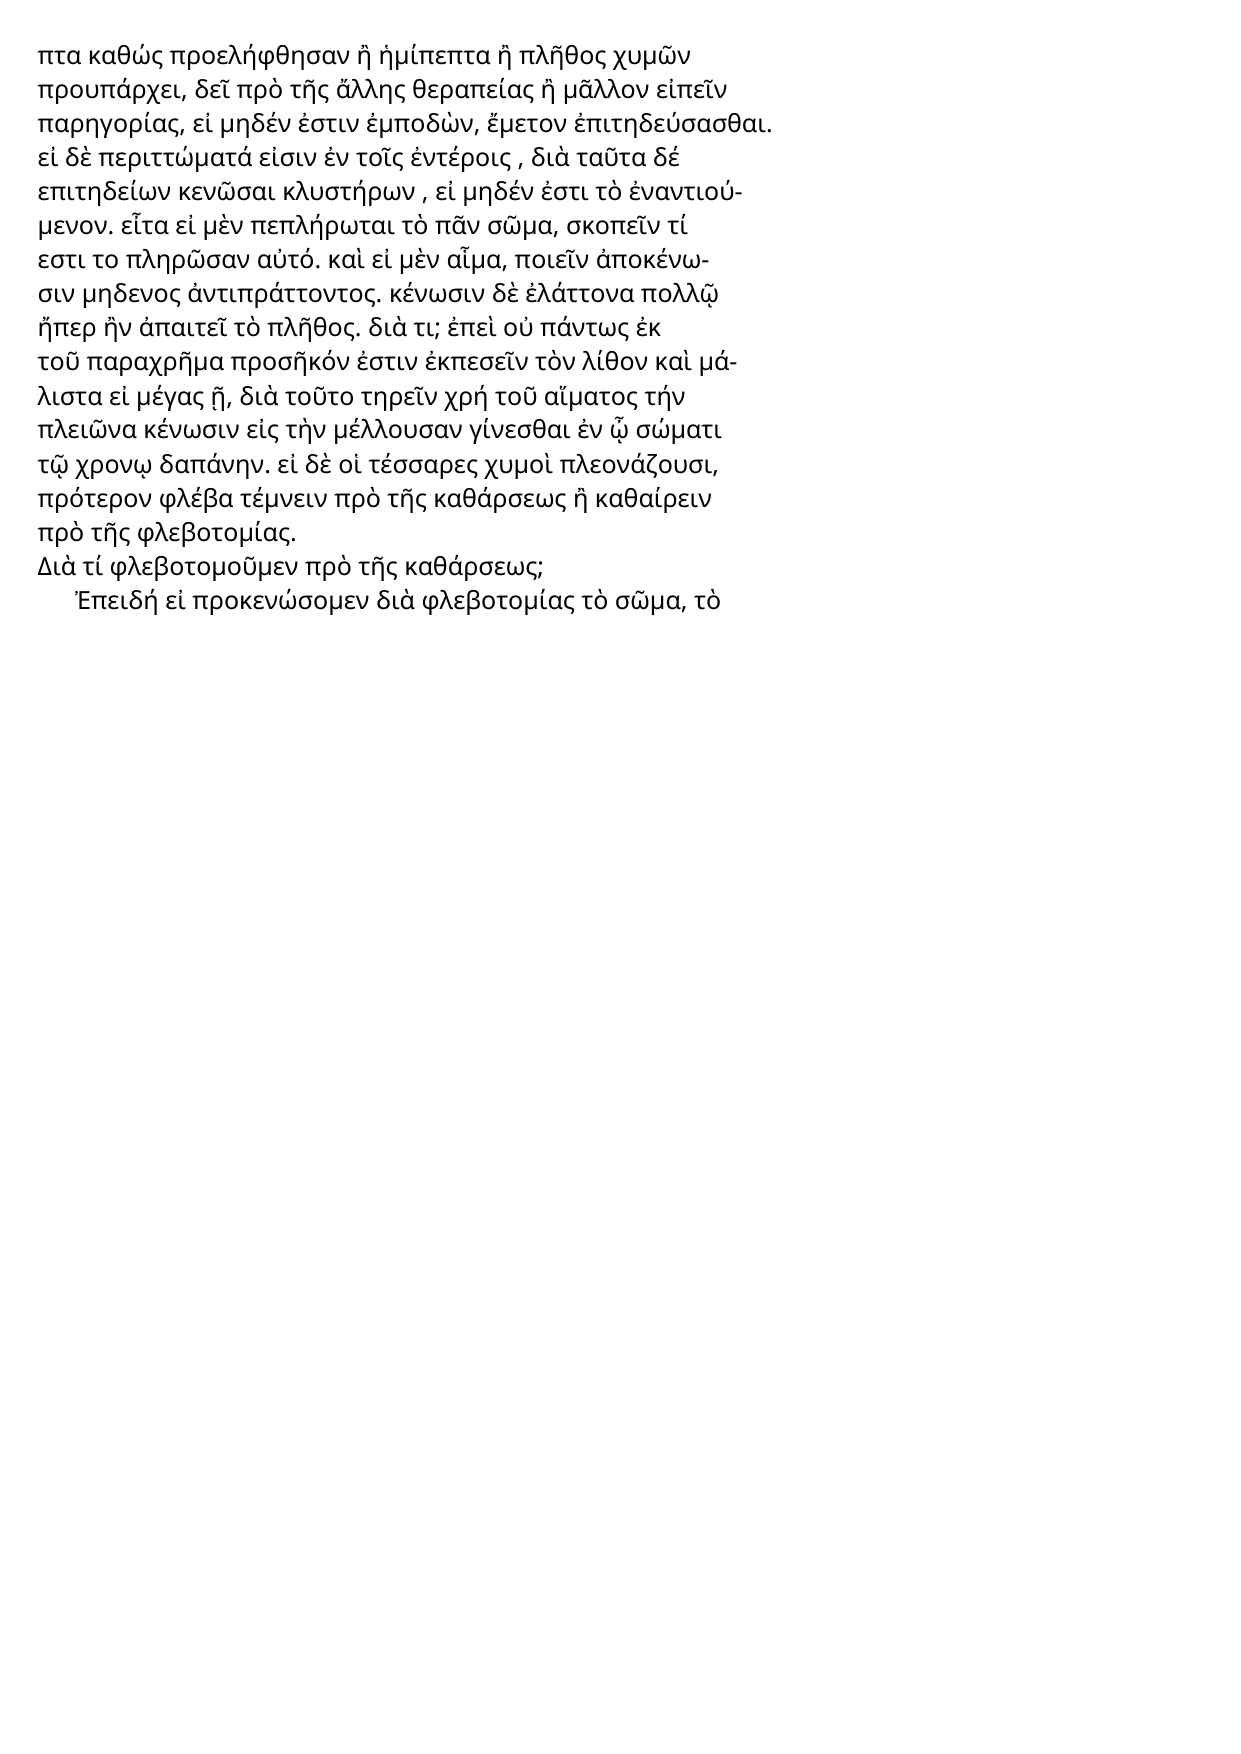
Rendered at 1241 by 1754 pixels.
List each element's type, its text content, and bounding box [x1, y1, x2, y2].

text πτα καθώς προελήφθησαν ἢ ἡμίπεπτα ἢ πλῆθος χυμῶν προυπάρχει, δεῖ πρὸ τῆς ἄλλης θεραπείας ἢ μᾶλλον εἰπεῖν παρηγορίας, εἰ μηδέν ἐστιν ἐμποδὼν, ἔμετον ἐπιτηδεύσασθαι. εἰ δὲ περιττώματά εἰσιν ἐν τοῖς ἐντέροις , διὰ ταῦτα δέ επιτηδείων κενῶσαι κλυστήρων , εἰ μηδέν ἐστι τὸ ἐναντιού- μενον. εἶτα εἰ μὲν πεπλήρωται τὸ πᾶν σῶμα, σκοπεῖν τί εστι το πληρῶσαν αὐτό. καὶ εἰ μὲν αἷμα, ποιεῖν ἀποκένω- σιν μηδενος ἀντιπράττοντος. κένωσιν δὲ ἐλάττονα πολλῷ ἤπερ ἢν ἀπαιτεῖ τὸ πλῆθος. διὰ τι; ἐπεὶ οὐ πάντως ἐκ τοῦ παραχρῆμα προσῆκόν ἐστιν ἐκπεσεῖν τὸν λίθον καὶ μά- λιστα εἰ μέγας ῇ, διὰ τοῦτο τηρεῖν χρή τοῦ αἵματος τήν πλειῶνα κένωσιν εἰς τὴν μέλλουσαν γίνεσθαι ἐν ᾦ σώματι τῷ χρονῳ δαπάνην. εἰ δὲ οἱ τέσσαρες χυμοὶ πλεονάζουσι, πρότερον φλέβα τέμνειν πρὸ τῆς καθάρσεως ἢ καθαίρειν πρὸ τῆς φλεβοτομίας. [37, 37, 1203, 548]
text Ἐπειδή εἰ προκενώσομεν διὰ φλεβοτομίας τὸ σῶμα, τὸ [37, 582, 1203, 617]
text Διὰ τί φλεβοτομοῦμεν πρὸ τῆς καθάρσεως; [37, 548, 1203, 582]
